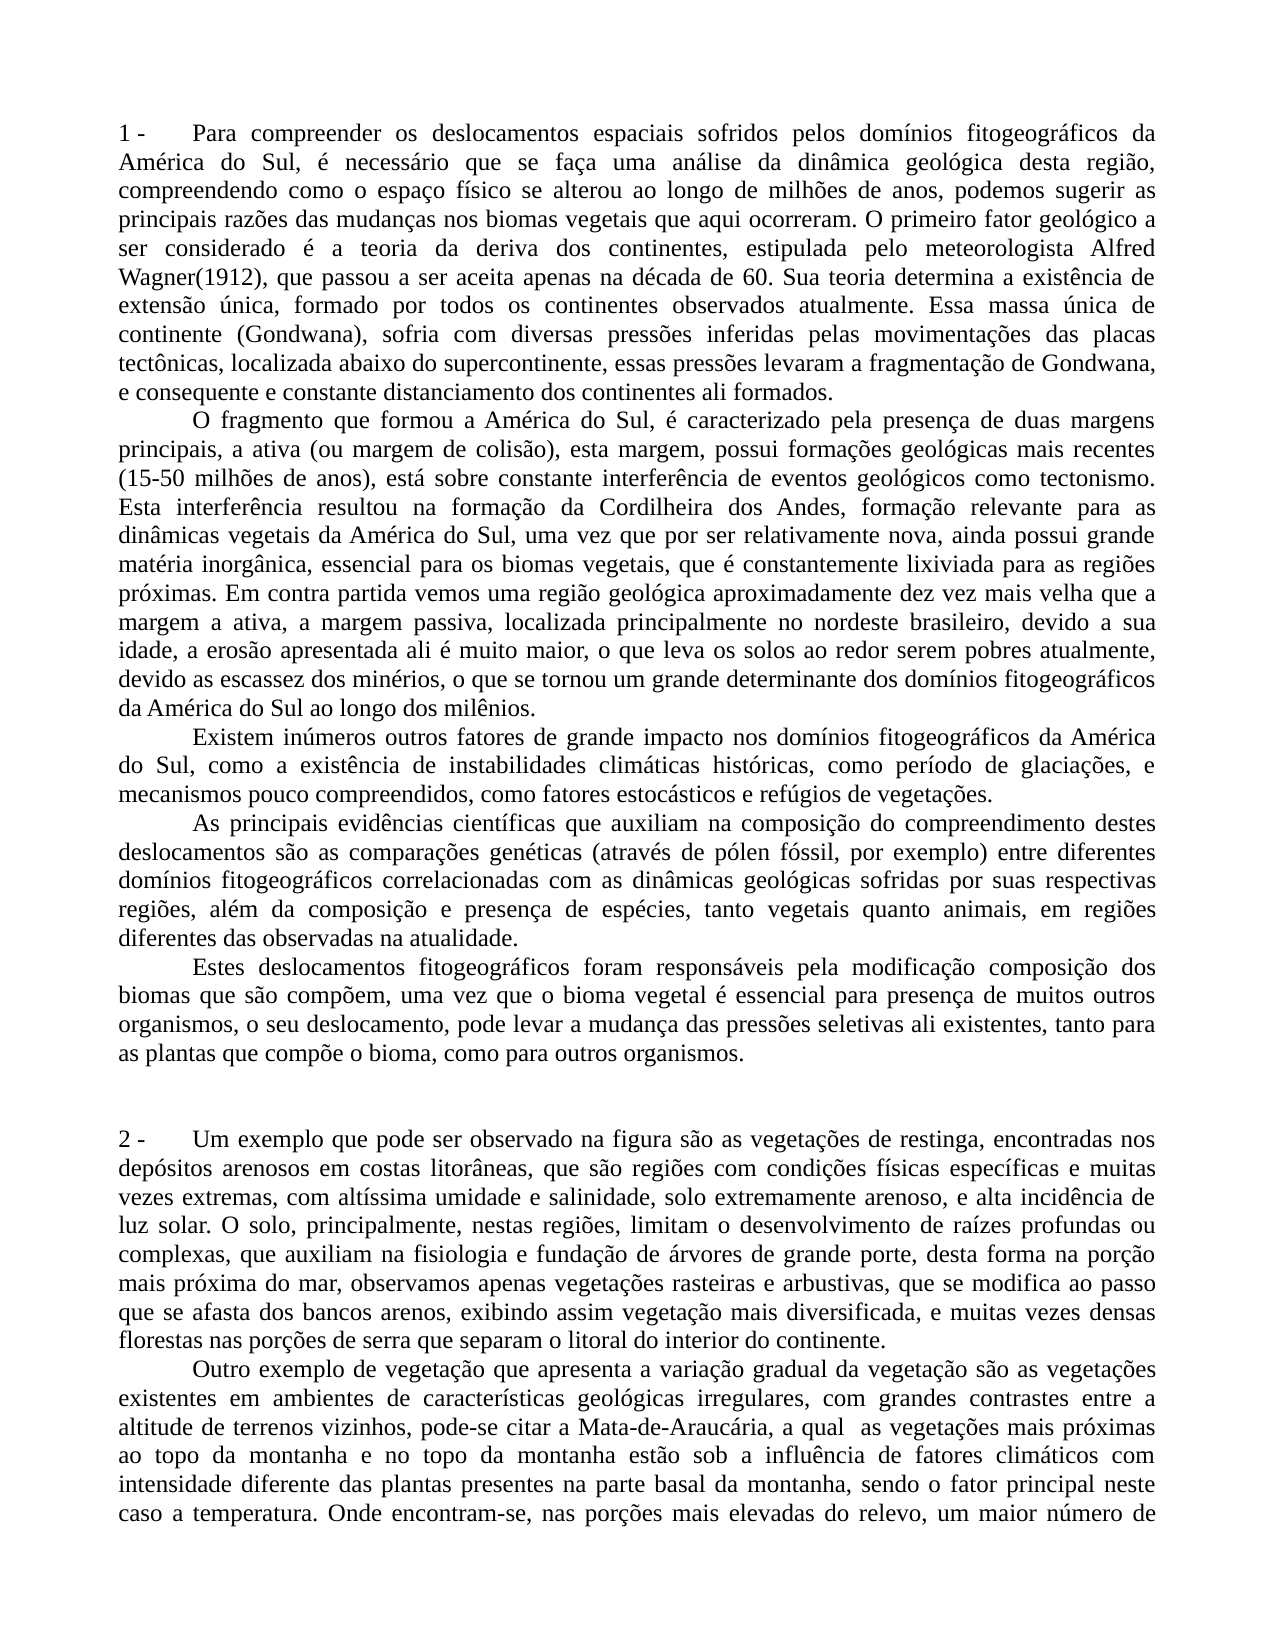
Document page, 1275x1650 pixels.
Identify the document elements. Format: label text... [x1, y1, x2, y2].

text O fragmento que formou a América do Sul, é caracterizado pela presença de duas margens principais, a ativa (ou margem de colisão), esta margem, possui formações geológicas mais recentes (15-50 milhões de anos), está sobre constante interferência de eventos geológicos como tectonismo. Esta interferência resultou na formação da Cordilheira dos Andes, formação relevante para as dinâmicas vegetais da América do Sul, uma vez que por ser relativamente nova, ainda possui grande matéria inorgânica, essencial para os biomas vegetais, que é constantemente lixiviada para as regiões próximas. Em contra partida vemos uma região geológica aproximadamente dez vez mais velha que a margem a ativa, a margem passiva, localizada principalmente no nordeste brasileiro, devido a sua idade, a erosão apresentada ali é muito maior, o que leva os solos ao redor serem pobres atualmente, devido as escassez dos minérios, o que se tornou um grande determinante dos domínios fitogeográficos da América do Sul ao longo dos milênios. [118, 406, 1157, 722]
text Outro exemplo de vegetação que apresenta a variação gradual da vegetação são as vegetações existentes em ambientes de características geológicas irregulares, com grandes contrastes entre a altitude de terrenos vizinhos, pode-se citar a Mata-de-Araucária, a qual as vegetações mais próximas ao topo da montanha e no topo da montanha estão sob a influência de fatores climáticos com intensidade diferente das plantas presentes na parte basal da montanha, sendo o fator principal neste caso a temperatura. Onde encontram-se, nas porções mais elevadas do relevo, um maior número de [118, 1354, 1157, 1527]
text 1 - Para compreender os deslocamentos espaciais sofridos pelos domínios fitogeográficos da América do Sul, é necessário que se faça uma análise da dinâmica geológica desta região, compreendendo como o espaço físico se alterou ao longo de milhões de anos, podemos sugerir as principais razões das mudanças nos biomas vegetais que aqui ocorreram. O primeiro fator geológico a ser considerado é a teoria da deriva dos continentes, estipulada pelo meteorologista Alfred Wagner(1912), que passou a ser aceita apenas na década de 60. Sua teoria determina a existência de extensão única, formado por todos os continentes observados atualmente. Essa massa única de continente (Gondwana), sofria com diversas pressões inferidas pelas movimentações das placas tectônicas, localizada abaixo do supercontinente, essas pressões levaram a fragmentação de Gondwana, e consequente e constante distanciamento dos continentes ali formados. [118, 118, 1157, 406]
text Existem inúmeros outros fatores de grande impacto nos domínios fitogeográficos da América do Sul, como a existência de instabilidades climáticas históricas, como período de glaciações, e mecanismos pouco compreendidos, como fatores estocásticos e refúgios de vegetações. [118, 722, 1157, 808]
text Estes deslocamentos fitogeográficos foram responsáveis pela modificação composição dos biomas que são compõem, uma vez que o bioma vegetal é essencial para presença de muitos outros organismos, o seu deslocamento, pode levar a mudança das pressões seletivas ali existentes, tanto para as plantas que compõe o bioma, como para outros organismos. [118, 952, 1157, 1067]
text 2 - Um exemplo que pode ser observado na figura são as vegetações de restinga, encontradas nos depósitos arenosos em costas litorâneas, que são regiões com condições físicas específicas e muitas vezes extremas, com altíssima umidade e salinidade, solo extremamente arenoso, e alta incidência de luz solar. O solo, principalmente, nestas regiões, limitam o desenvolvimento de raízes profundas ou complexas, que auxiliam na fisiologia e fundação de árvores de grande porte, desta forma na porção mais próxima do mar, observamos apenas vegetações rasteiras e arbustivas, que se modifica ao passo que se afasta dos bancos arenos, exibindo assim vegetação mais diversificada, e muitas vezes densas florestas nas porções de serra que separam o litoral do interior do continente. [118, 1124, 1157, 1354]
text As principais evidências científicas que auxiliam na composição do compreendimento destes deslocamentos são as comparações genéticas (através de pólen fóssil, por exemplo) entre diferentes domínios fitogeográficos correlacionadas com as dinâmicas geológicas sofridas por suas respectivas regiões, além da composição e presença de espécies, tanto vegetais quanto animais, em regiões diferentes das observadas na atualidade. [118, 808, 1157, 952]
